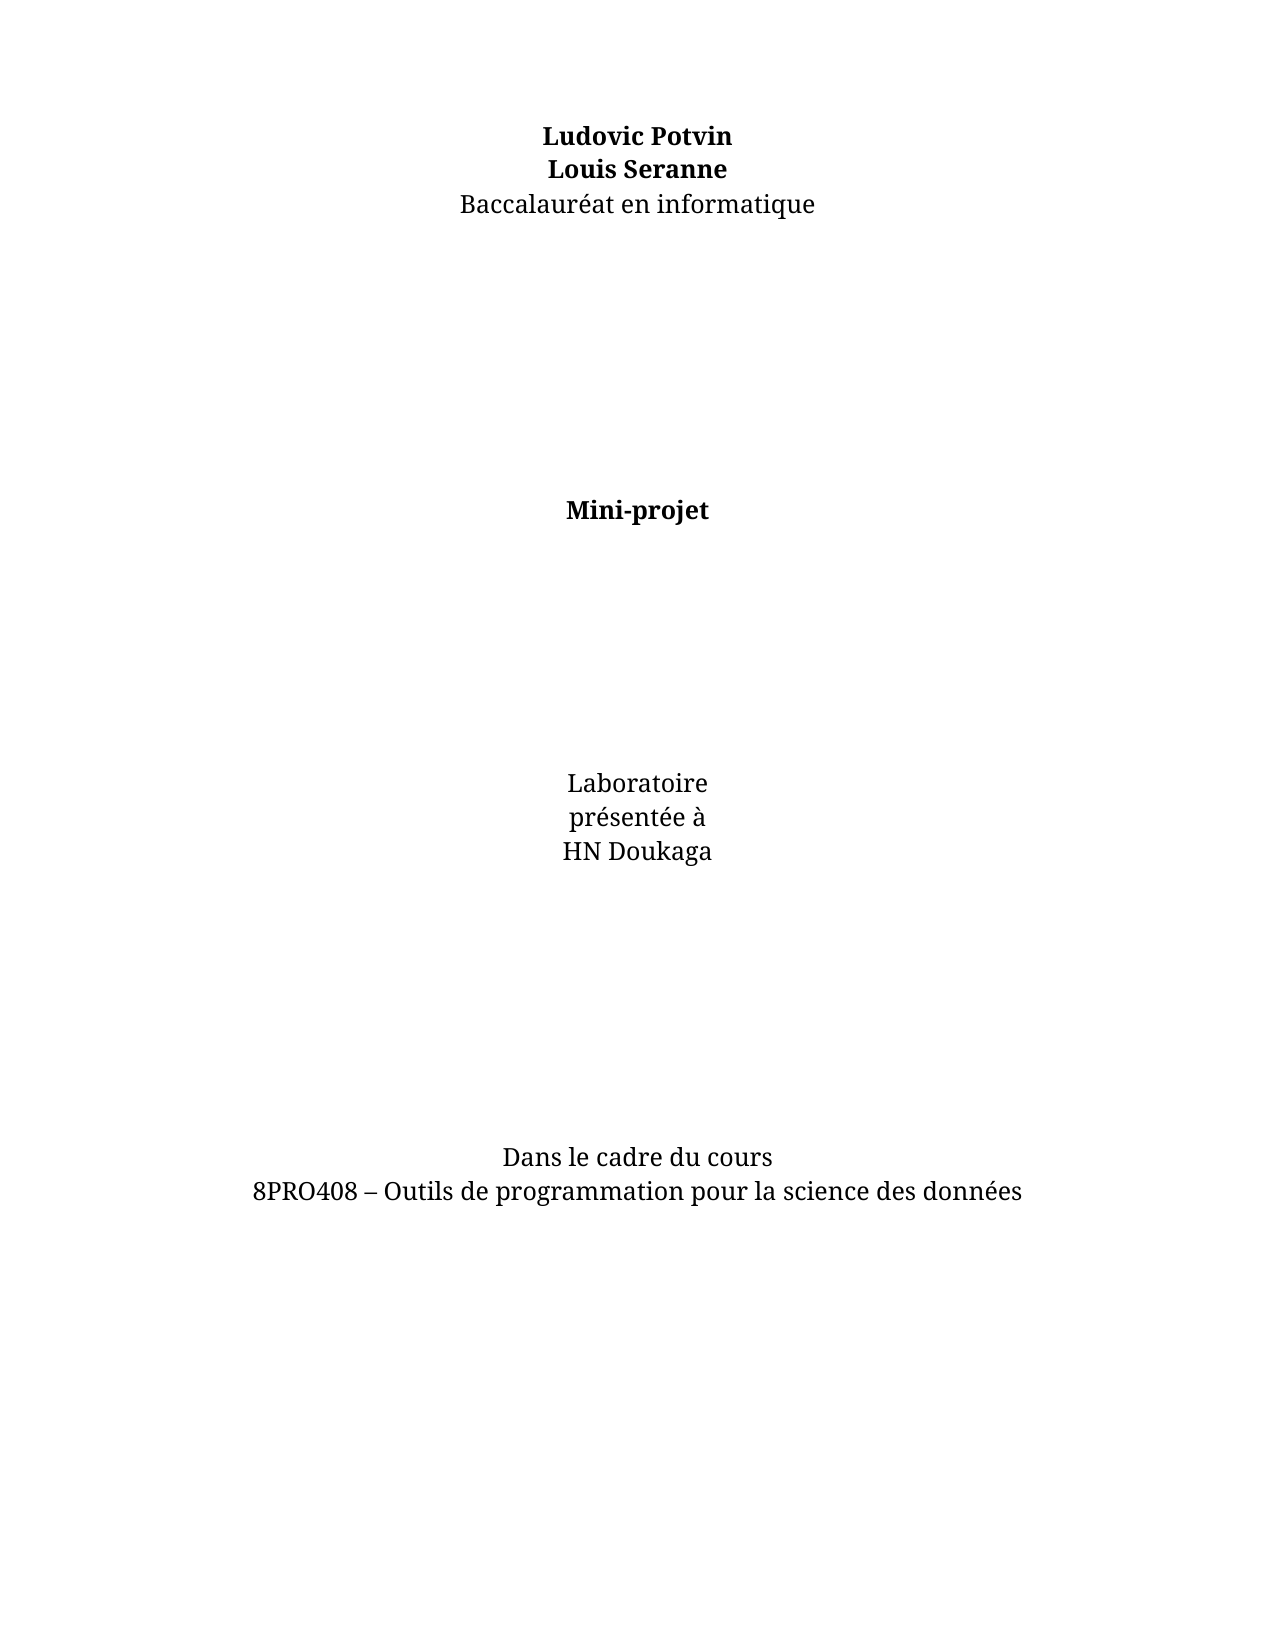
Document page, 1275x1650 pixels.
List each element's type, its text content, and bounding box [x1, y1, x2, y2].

text Dans le cadre du cours [118, 1140, 1157, 1174]
text Louis Seranne [118, 152, 1157, 186]
text Baccalauréat en informatique [118, 186, 1157, 220]
text présentée à [118, 799, 1157, 833]
text Mini-projet [118, 493, 1157, 527]
text Laboratoire [118, 765, 1157, 799]
text HN Doukaga [118, 833, 1157, 867]
text Ludovic Potvin [118, 118, 1157, 152]
text 8PRO408 – Outils de programmation pour la science des données [118, 1174, 1157, 1208]
